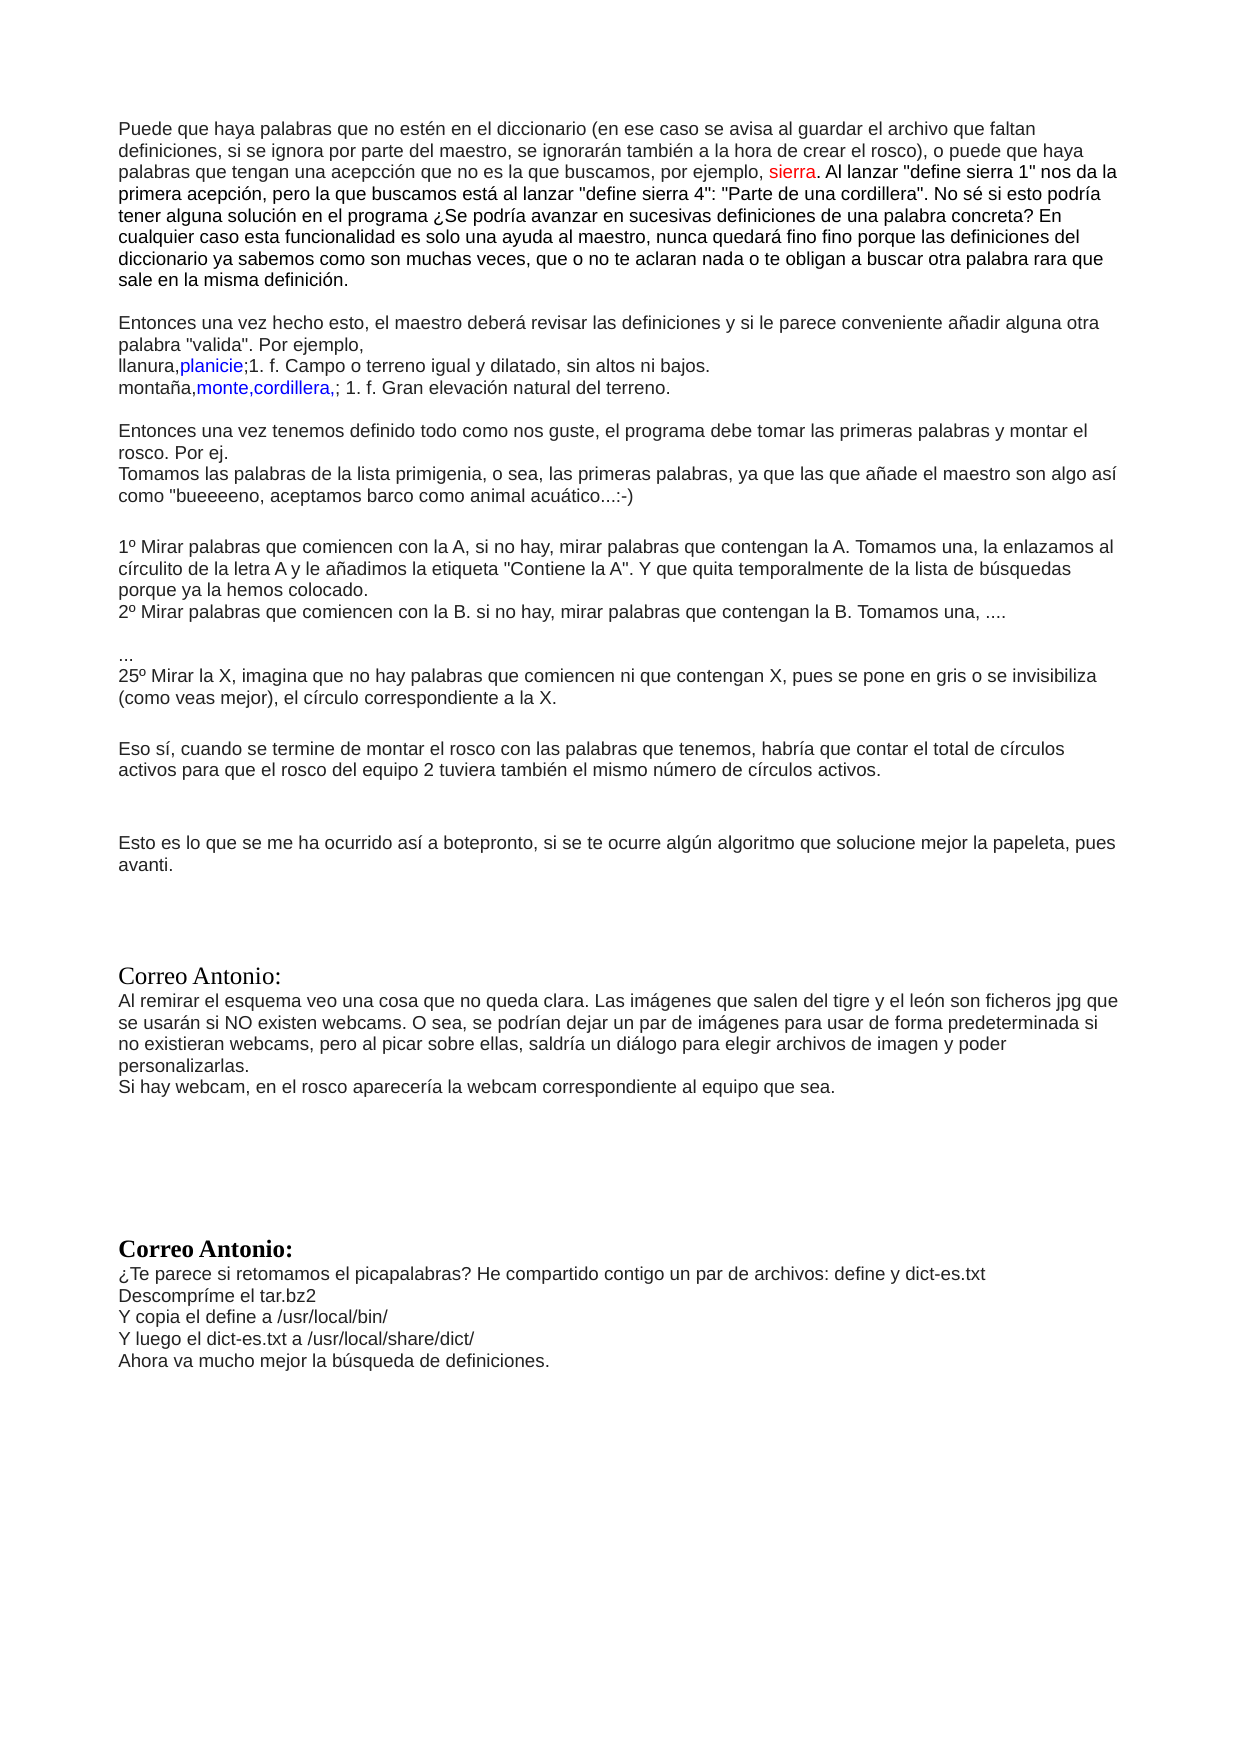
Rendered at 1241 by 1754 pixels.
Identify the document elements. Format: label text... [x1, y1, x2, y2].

text Correo Antonio: [118, 1234, 1122, 1263]
text Esto es lo que se me ha ocurrido así a botepronto, si se te ocurre algún algoritmo que solucione mejor la papeleta, pues avanti. [118, 832, 1122, 875]
text Al remirar el esquema veo una cosa que no queda clara. Las imágenes que salen del tigre y el león son ficheros jpg que se usarán si NO existen webcams. O sea, se podrían dejar un par de imágenes para usar de forma predeterminada si no existieran webcams, pero al picar sobre ellas, saldría un diálogo para elegir archivos de imagen y poder personalizarlas. [118, 990, 1122, 1076]
text Correo Antonio: [118, 961, 1122, 990]
text Puede que haya palabras que no estén en el diccionario (en ese caso se avisa al guardar el archivo que faltan definiciones, si se ignora por parte del maestro, se ignorarán también a la hora de crear el rosco), o puede que haya palabras que tengan una acepcción que no es la que buscamos, por ejemplo, sierra. Al lanzar "define sierra 1" nos da la primera acepción, pero la que buscamos está al lanzar "define sierra 4": "Parte de una cordillera". No sé si esto podría tener alguna solución en el programa ¿Se podría avanzar en sucesivas definiciones de una palabra concreta? En cualquier caso esta funcionalidad es solo una ayuda al maestro, nunca quedará fino fino porque las definiciones del diccionario ya sabemos como son muchas veces, que o no te aclaran nada o te obligan a buscar otra palabra rara que sale en la misma definición. [118, 118, 1122, 291]
text 25º Mirar la X, imagina que no hay palabras que comiencen ni que contengan X, pues se pone en gris o se invisibiliza (como veas mejor), el círculo correspondiente a la X. [118, 665, 1122, 708]
text montaña,monte,cordillera,; 1. f. Gran elevación natural del terreno. [118, 377, 1122, 398]
text Tomamos las palabras de la lista primigenia, o sea, las primeras palabras, ya que las que añade el maestro son algo así como "bueeeeno, aceptamos barco como animal acuático...:-) [118, 463, 1122, 506]
text Entonces una vez tenemos definido todo como nos guste, el programa debe tomar las primeras palabras y montar el rosco. Por ej. [118, 420, 1122, 463]
text Si hay webcam, en el rosco aparecería la webcam correspondiente al equipo que sea. [118, 1076, 1122, 1098]
text 2º Mirar palabras que comiencen con la B. si no hay, mirar palabras que contengan la B. Tomamos una, .... ... [118, 600, 1122, 665]
text ¿Te parece si retomamos el picapalabras? He compartido contigo un par de archivos: define y dict-es.txt Descompríme el tar.bz2 Y copia el define a /usr/local/bin/ Y luego el dict-es.txt a /usr/local/share/dict/ Ahora va mucho mejor la búsqueda de definiciones. [118, 1263, 1122, 1371]
text Eso sí, cuando se termine de montar el rosco con las palabras que tenemos, habría que contar el total de círculos activos para que el rosco del equipo 2 tuviera también el mismo número de círculos activos. [118, 738, 1122, 802]
text Entonces una vez hecho esto, el maestro deberá revisar las definiciones y si le parece conveniente añadir alguna otra palabra "valida". Por ejemplo, llanura,planicie;1. f. Campo o terreno igual y dilatado, sin altos ni bajos. [118, 312, 1122, 377]
text 1º Mirar palabras que comiencen con la A, si no hay, mirar palabras que contengan la A. Tomamos una, la enlazamos al círculito de la letra A y le añadimos la etiqueta "Contiene la A". Y que quita temporalmente de la lista de búsquedas porque ya la hemos colocado. [118, 536, 1122, 600]
